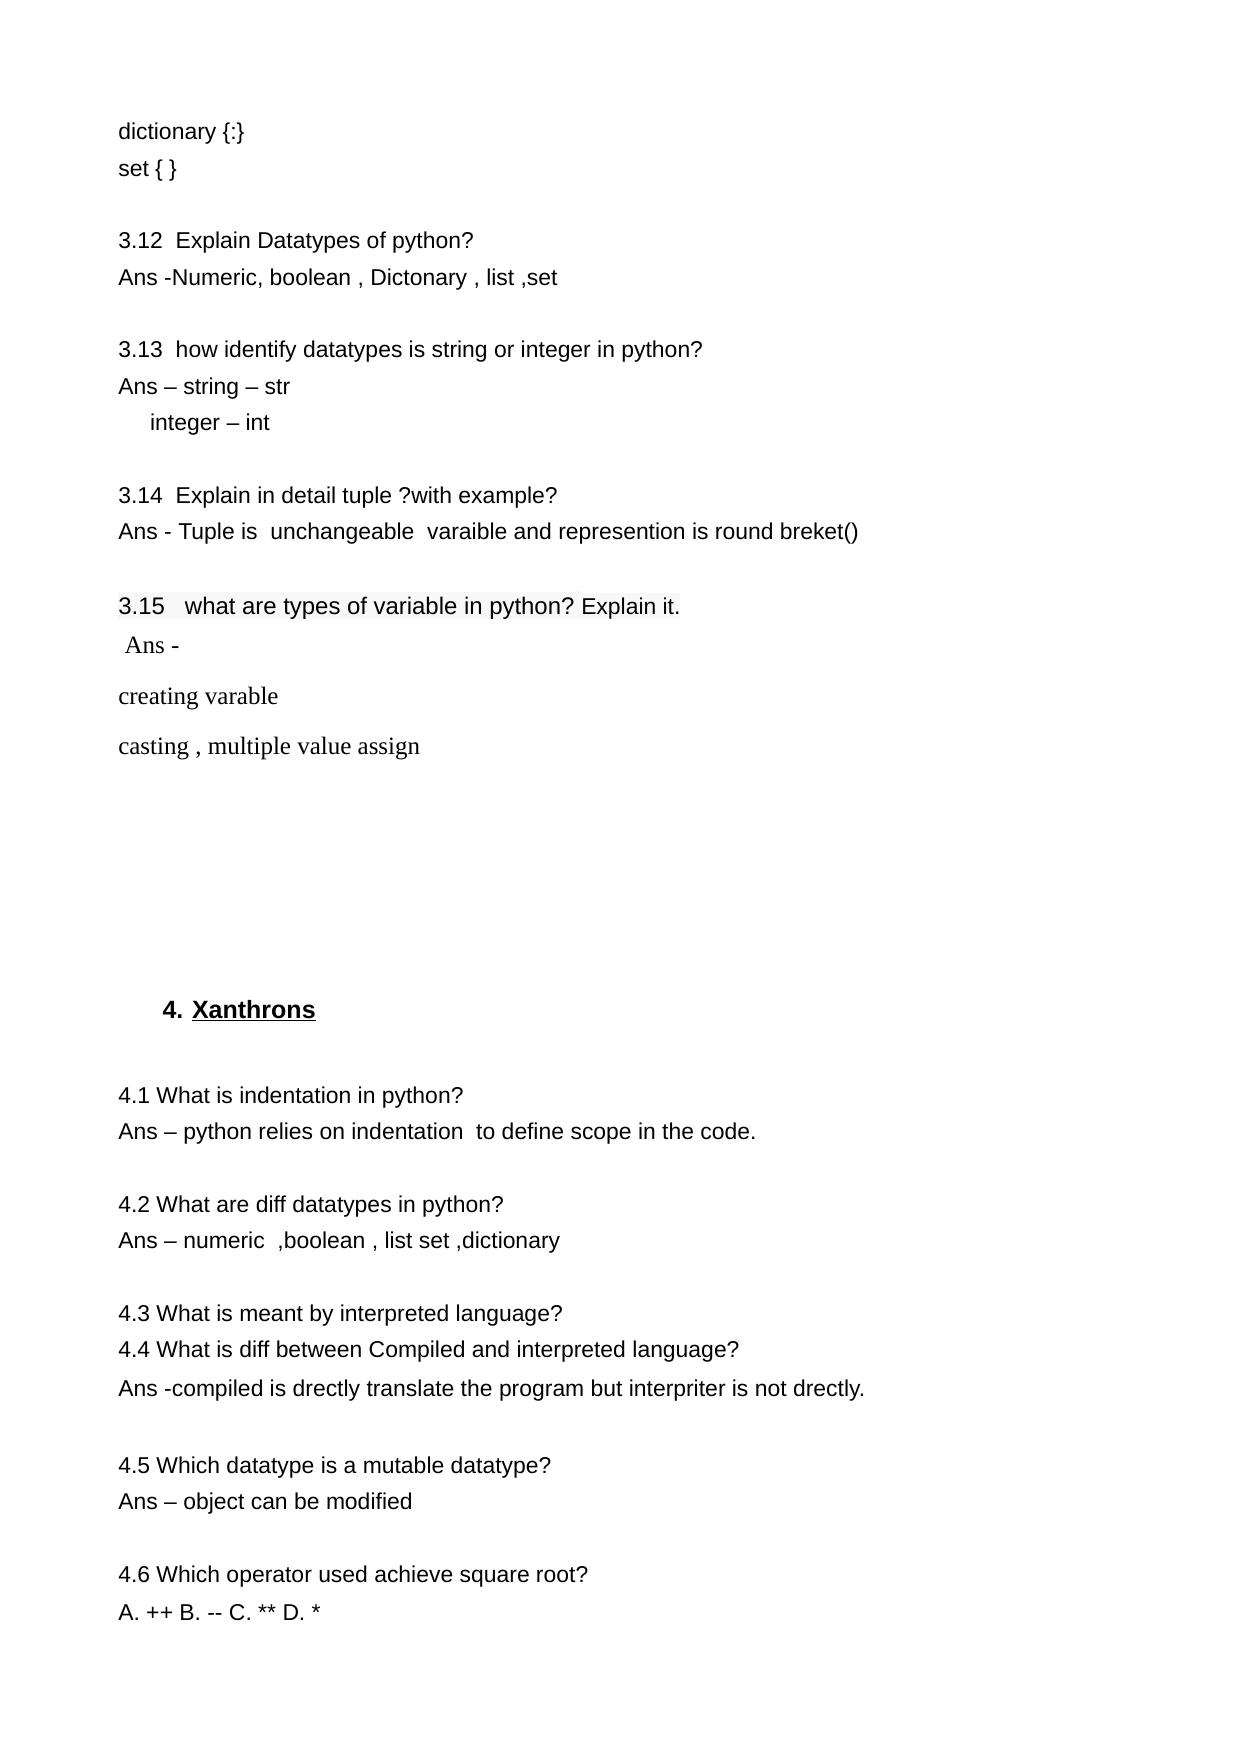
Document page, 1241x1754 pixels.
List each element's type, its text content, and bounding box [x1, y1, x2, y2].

text Ans - [118, 630, 1122, 659]
text set { } [118, 154, 1122, 181]
text 3.13 how identify datatypes is string or integer in python? [118, 336, 1122, 363]
text 4.3 What is meant by interpreted language? [118, 1300, 1122, 1326]
text Ans – object can be modified [118, 1488, 1122, 1514]
text Ans – python relies on indentation to define scope in the code. [118, 1118, 1122, 1144]
text 4.6 Which operator used achieve square root? [118, 1561, 1122, 1587]
text A. ++ B. -- C. ** D. * [118, 1597, 1122, 1626]
text 3.15 what are types of variable in python? Explain it. [118, 591, 1122, 619]
text casting , multiple value assign [118, 731, 1122, 760]
text 4.2 What are diff datatypes in python? [118, 1191, 1122, 1217]
text 4.1 What is indentation in python? [118, 1082, 1122, 1108]
text Ans – numeric ,boolean , list set ,dictionary [118, 1227, 1122, 1253]
text 4.4 What is diff between Compiled and interpreted language? [118, 1336, 1122, 1363]
text dictionary {:} [118, 118, 1122, 144]
text Ans – string – str [118, 373, 1122, 399]
text 3.12 Explain Datatypes of python? [118, 227, 1122, 253]
list Xanthrons [162, 994, 1122, 1023]
text Ans - Tuple is unchangeable varaible and represention is round breket() [118, 518, 1122, 544]
text integer – int [118, 409, 1122, 435]
text creating varable [118, 681, 1122, 709]
text 3.14 Explain in detail tuple ?with example? [118, 482, 1122, 508]
text Ans -Numeric, boolean , Dictonary , list ,set [118, 263, 1122, 290]
text 4.5 Which datatype is a mutable datatype? [118, 1452, 1122, 1478]
text Ans -compiled is drectly translate the program but interpriter is not drectly. [118, 1373, 1122, 1401]
